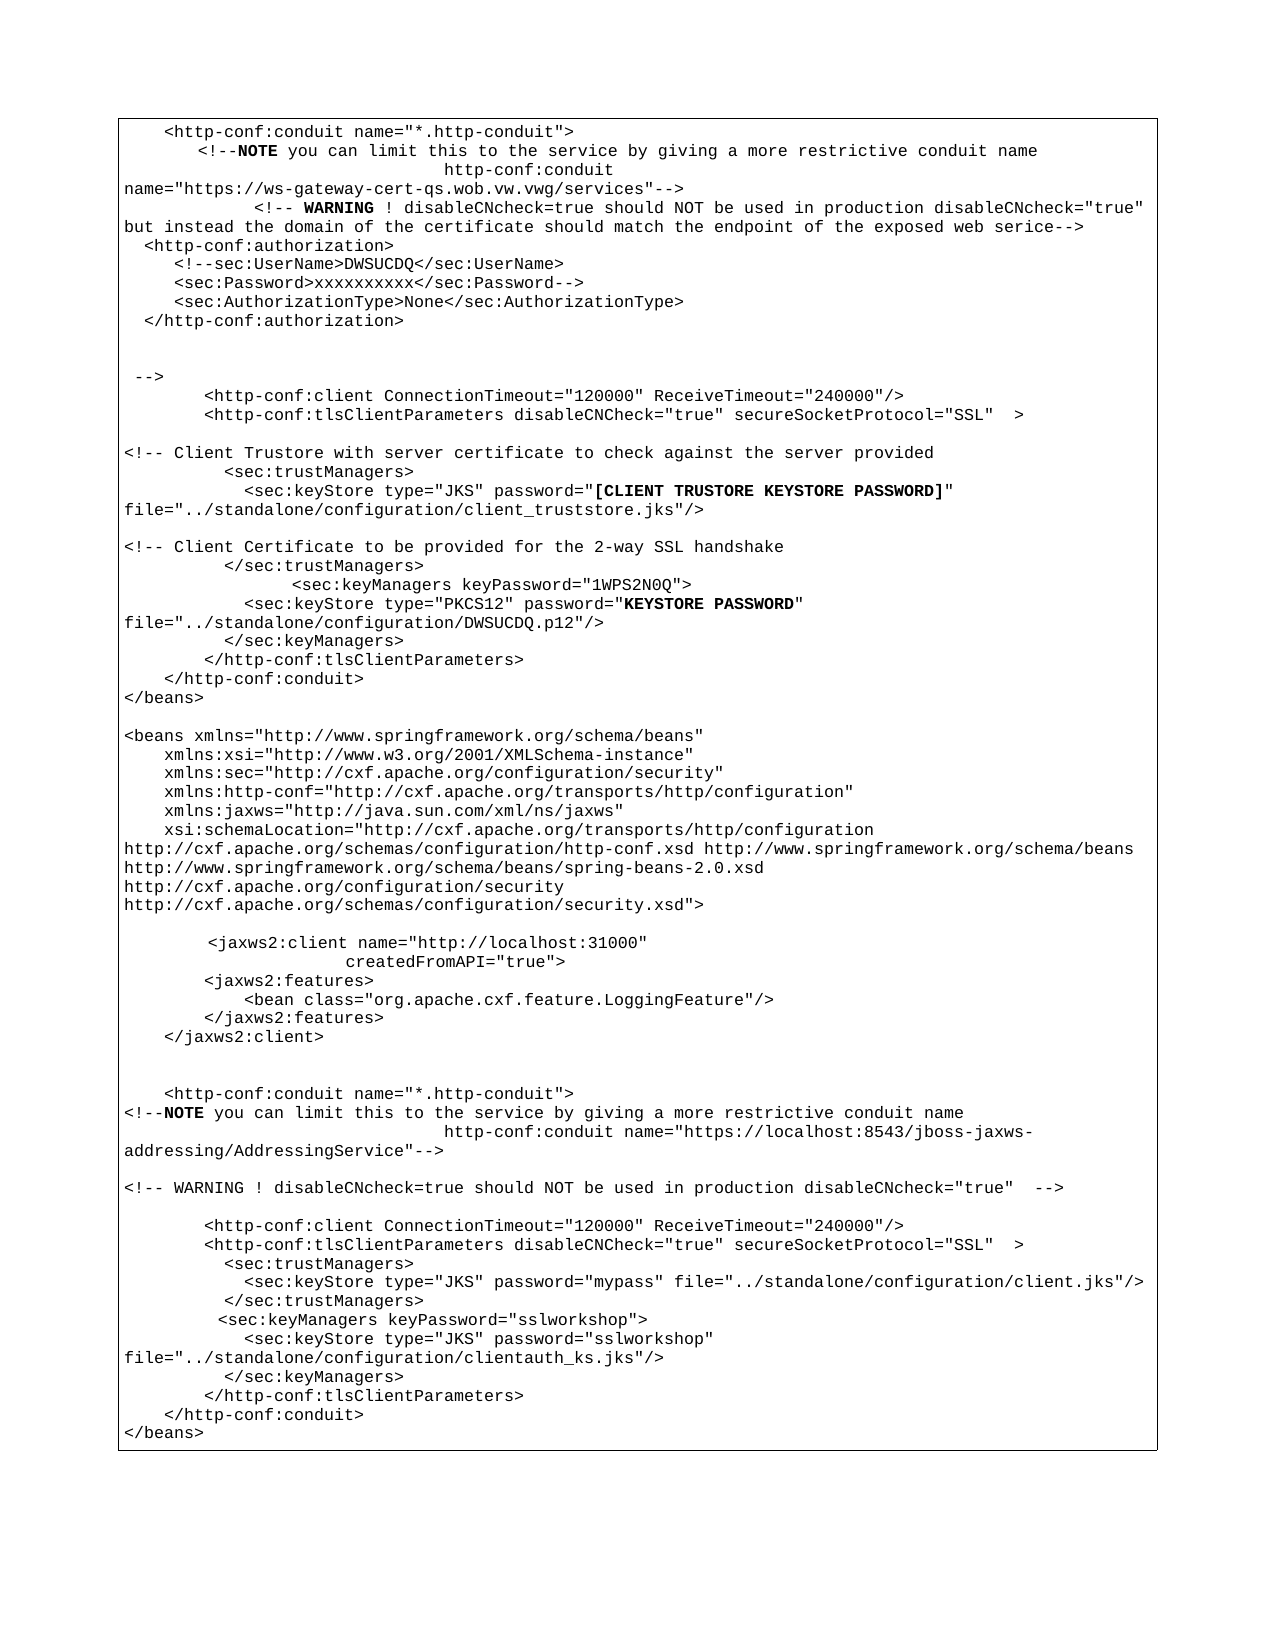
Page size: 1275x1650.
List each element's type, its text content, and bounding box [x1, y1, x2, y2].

table_cell <http-conf:conduit name="*.http-conduit"> <!--NOTE you can limit this to the service by giving a more restrictive conduit name http-conf:conduit name="https://ws-gateway-cert-qs.wob.vw.vwg/services"--> <!-- WARNING ! disableCNcheck=true should NOT be used in production disableCNcheck="true" but instead the domain of the certificate should match the endpoint of the exposed web serice--> <http-conf:authorization> <!--sec:UserName>DWSUCDQ</sec:UserName> <sec:Password>xxxxxxxxxx</sec:Password--> <sec:AuthorizationType>None</sec:AuthorizationType> </http-conf:authorization> --> <http-conf:client ConnectionTimeout="120000" ReceiveTimeout="240000"/> <http-conf:tlsClientParameters disableCNCheck="true" secureSocketProtocol="SSL" > <!-- Client Trustore with server certificate to check against the server provided <sec:trustManagers> <sec:keyStore type="JKS" password="[CLIENT TRUSTORE KEYSTORE PASSWORD]" file="../standalone/configuration/client_truststore.jks"/> <!-- Client Certificate to be provided for the 2-way SSL handshake </sec:trustManagers> <sec:keyManagers keyPassword="1WPS2N0Q"> <sec:keyStore type="PKCS12" password="KEYSTORE PASSWORD" file="../standalone/configuration/DWSUCDQ.p12"/> </sec:keyManagers> </http-conf:tlsClientParameters> </http-conf:conduit> </beans> <beans xmlns="http://www.springframework.org/schema/beans" xmlns:xsi="http://www.w3.org/2001/XMLSchema-instance" xmlns:sec="http://cxf.apache.org/configuration/security" xmlns:http-conf="http://cxf.apache.org/transports/http/configuration" xmlns:jaxws="http://java.sun.com/xml/ns/jaxws" xsi:schemaLocation="http://cxf.apache.org/transports/http/configuration http://cxf.apache.org/schemas/configuration/http-conf.xsd http://www.springframework.org/schema/beans http://www.springframework.org/schema/beans/spring-beans-2.0.xsd http://cxf.apache.org/configuration/security http://cxf.apache.org/schemas/configuration/security.xsd"> <jaxws2:client name="http://localhost:31000" createdFromAPI="true"> <jaxws2:features> <bean class="org.apache.cxf.feature.LoggingFeature"/> </jaxws2:features> </jaxws2:client> <http-conf:conduit name="*.http-conduit"> <!--NOTE you can limit this to the service by giving a more restrictive conduit name http-conf:conduit name="https://localhost:8543/jboss-jaxws-addressing/AddressingService"--> <!-- WARNING ! disableCNcheck=true should NOT be used in production disableCNcheck="true" --> <http-conf:client ConnectionTimeout="120000" ReceiveTimeout="240000"/> <http-conf:tlsClientParameters disableCNCheck="true" secureSocketProtocol="SSL" > <sec:trustManagers> <sec:keyStore type="JKS" password="mypass" file="../standalone/configuration/client.jks"/> </sec:trustManagers> <sec:keyManagers keyPassword="sslworkshop"> <sec:keyStore type="JKS" password="sslworkshop" file="../standalone/configuration/clientauth_ks.jks"/> </sec:keyManagers> </http-conf:tlsClientParameters> </http-conf:conduit> </beans> [119, 119, 1157, 1449]
